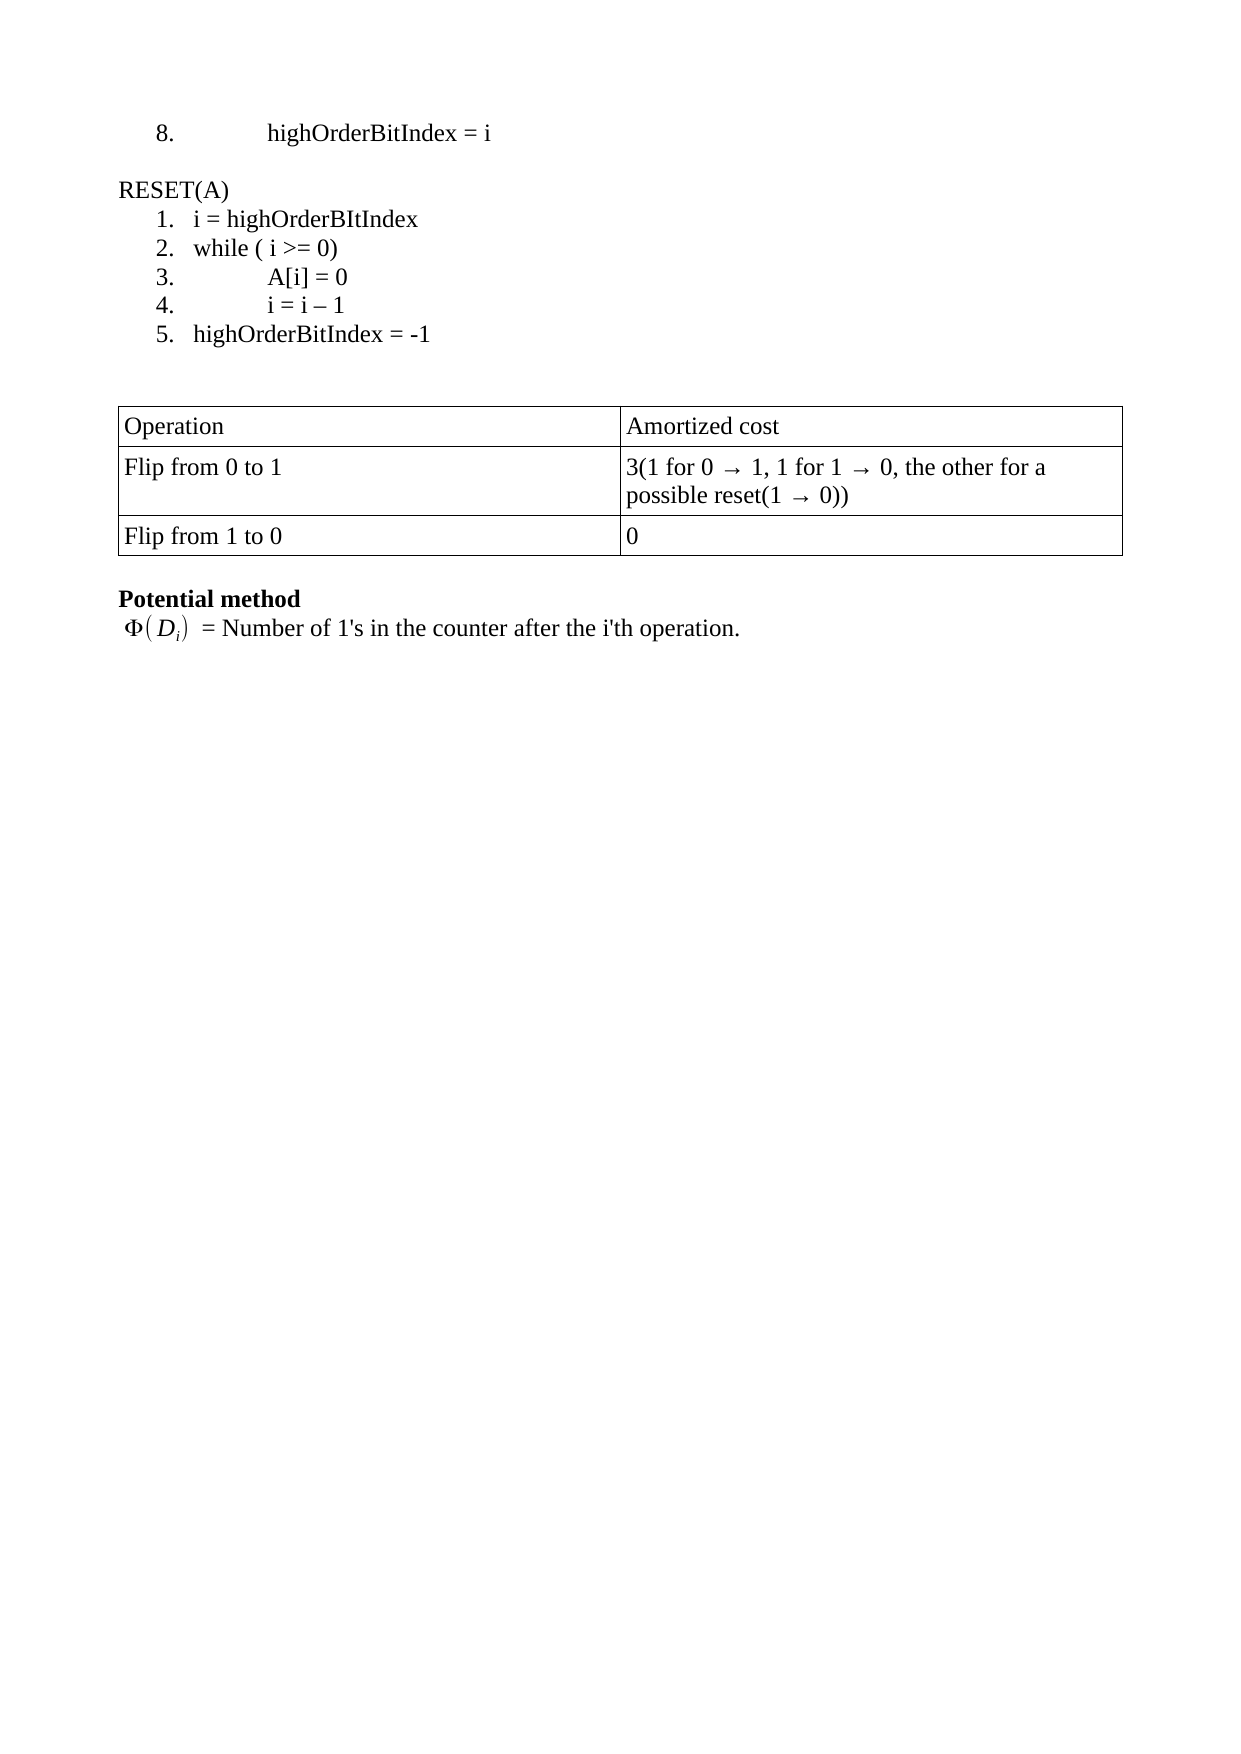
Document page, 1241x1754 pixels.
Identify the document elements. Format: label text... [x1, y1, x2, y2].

list i = highOrderBItIndex [156, 204, 1122, 233]
table_cell Flip from 1 to 0 [119, 516, 620, 555]
table_cell 0 [621, 516, 1122, 555]
list i = i – 1 [156, 291, 1122, 319]
table_header Amortized cost [621, 407, 1122, 446]
table_cell 3(1 for 0 → 1, 1 for 1 → 0, the other for a possible reset(1 → 0)) [621, 447, 1122, 515]
list highOrderBitIndex = i [156, 118, 1122, 147]
text Potential method [118, 584, 1122, 613]
list highOrderBitIndex = -1 [156, 319, 1122, 348]
table_header Operation [119, 407, 620, 446]
list A[i] = 0 [156, 262, 1122, 291]
list while ( i >= 0) [156, 233, 1122, 262]
text RESET(A) [118, 176, 1122, 204]
text = Number of 1's in the counter after the i'th operation. [118, 613, 1122, 645]
table_cell Flip from 0 to 1 [119, 447, 620, 515]
